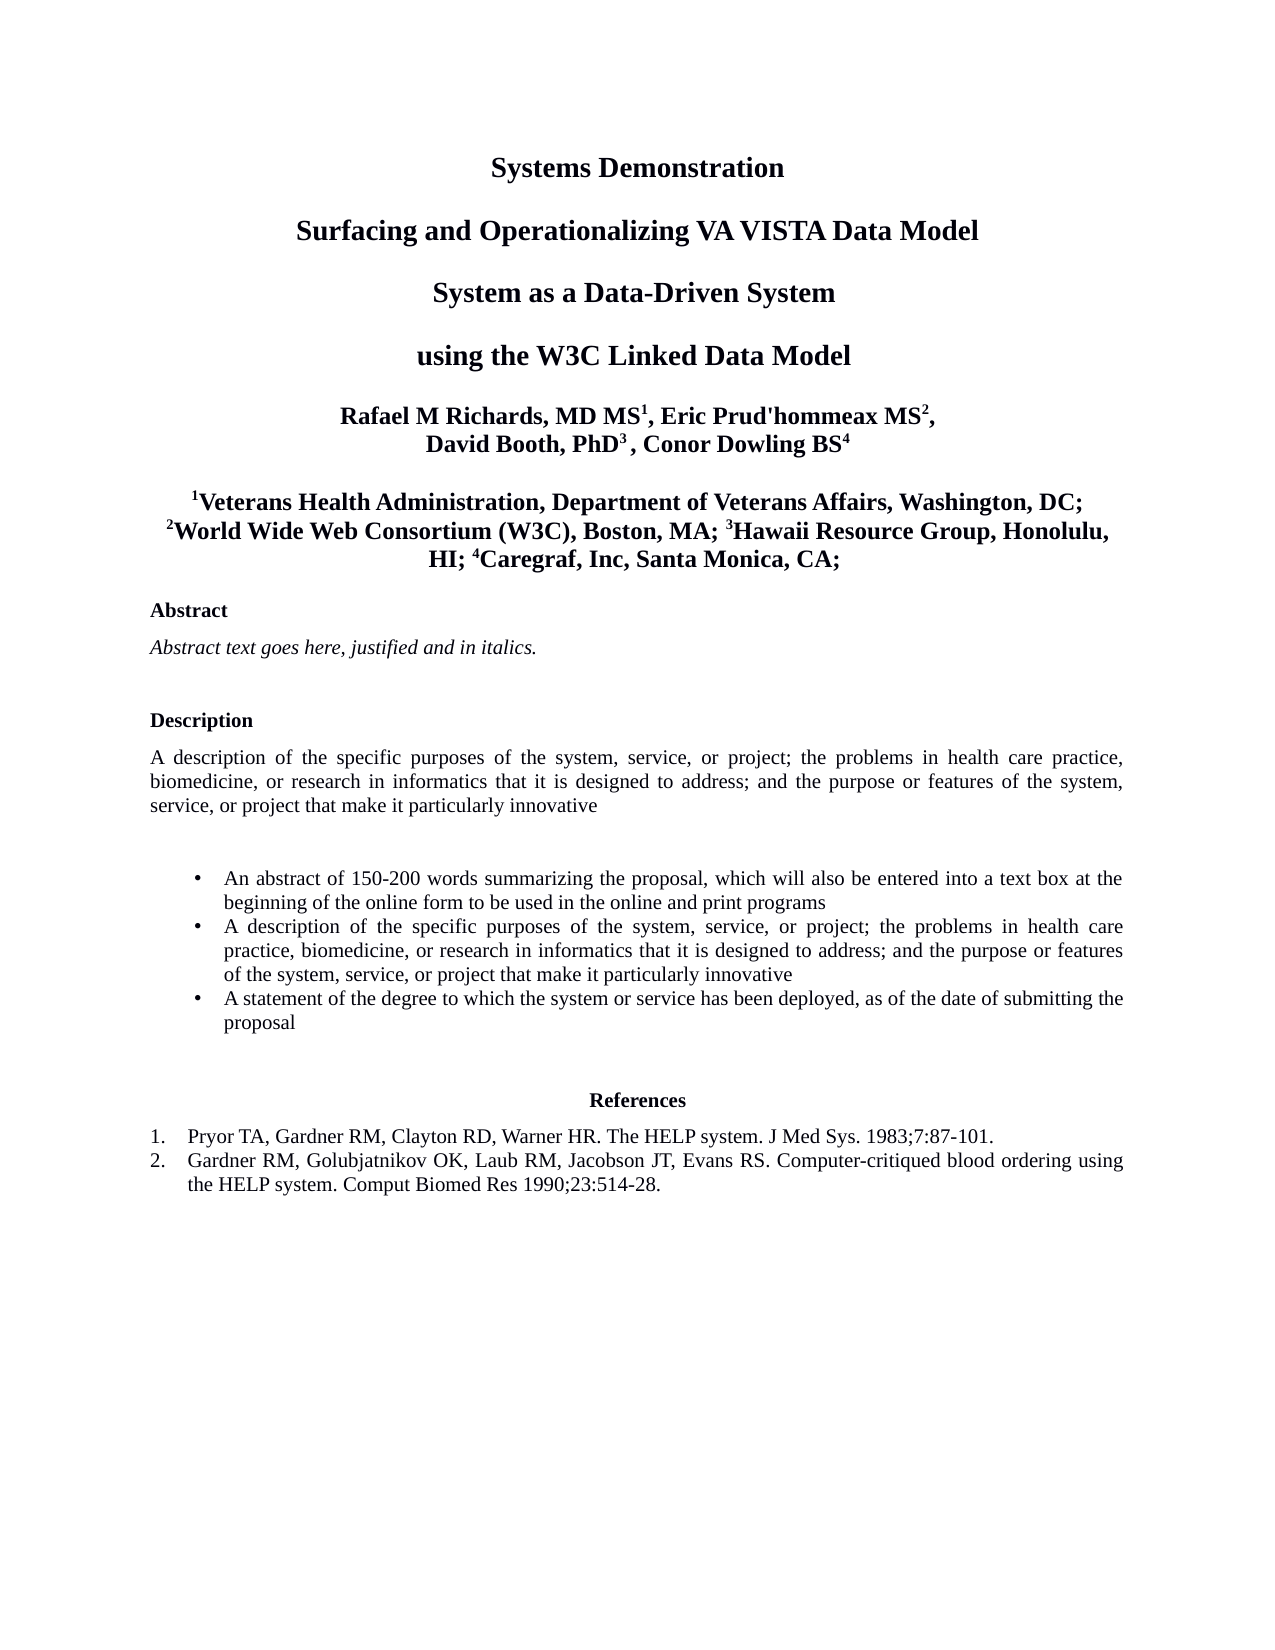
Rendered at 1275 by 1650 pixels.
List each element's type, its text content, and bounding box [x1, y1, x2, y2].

list A statement of the degree to which the system or service has been deployed, as of the date of submitting the proposal [194, 986, 1125, 1034]
list An abstract of 150-200 words summarizing the proposal, which will also be entered into a text box at the beginning of the online form to be used in the online and print programs [194, 866, 1125, 914]
text David Booth, PhD3 , Conor Dowling BS4 [150, 429, 1125, 458]
subtitle Abstract [150, 598, 1125, 622]
list Gardner RM, Golubjatnikov OK, Laub RM, Jacobson JT, Evans RS. Computer-critiqued blood ordering using the HELP system. Comput Biomed Res 1990;23:514-28. [150, 1148, 1125, 1196]
text Abstract text goes here, justified and in italics. [150, 635, 1125, 659]
list A description of the specific purposes of the system, service, or project; the problems in health care practice, biomedicine, or research in informatics that it is designed to address; and the purpose or features of the system, service, or project that make it particularly innovative [194, 914, 1125, 986]
list Pryor TA, Gardner RM, Clayton RD, Warner HR. The HELP system. J Med Sys. 1983;7:87-101. [150, 1124, 1125, 1148]
subtitle Description [150, 708, 1125, 732]
title System as a Data-Driven System [150, 275, 1125, 309]
title Surfacing and Operationalizing VA VISTA Data Model [150, 213, 1125, 246]
title Systems Demonstration [150, 150, 1125, 183]
subtitle References [150, 1087, 1125, 1112]
text 1Veterans Health Administration, Department of Veterans Affairs, Washington, DC; 2World Wide Web Consortium (W3C), Boston, MA; 3Hawaii Resource Group, Honolulu, HI; 4Caregraf, Inc, Santa Monica, CA; [150, 487, 1125, 573]
text Rafael M Richards, MD MS1, Eric Prud'hommeax MS2, [150, 401, 1125, 429]
title using the W3C Linked Data Model [150, 338, 1125, 372]
text A description of the specific purposes of the system, service, or project; the problems in health care practice, biomedicine, or research in informatics that it is designed to address; and the purpose or features of the system, service, or project that make it particularly innovative [150, 744, 1125, 817]
